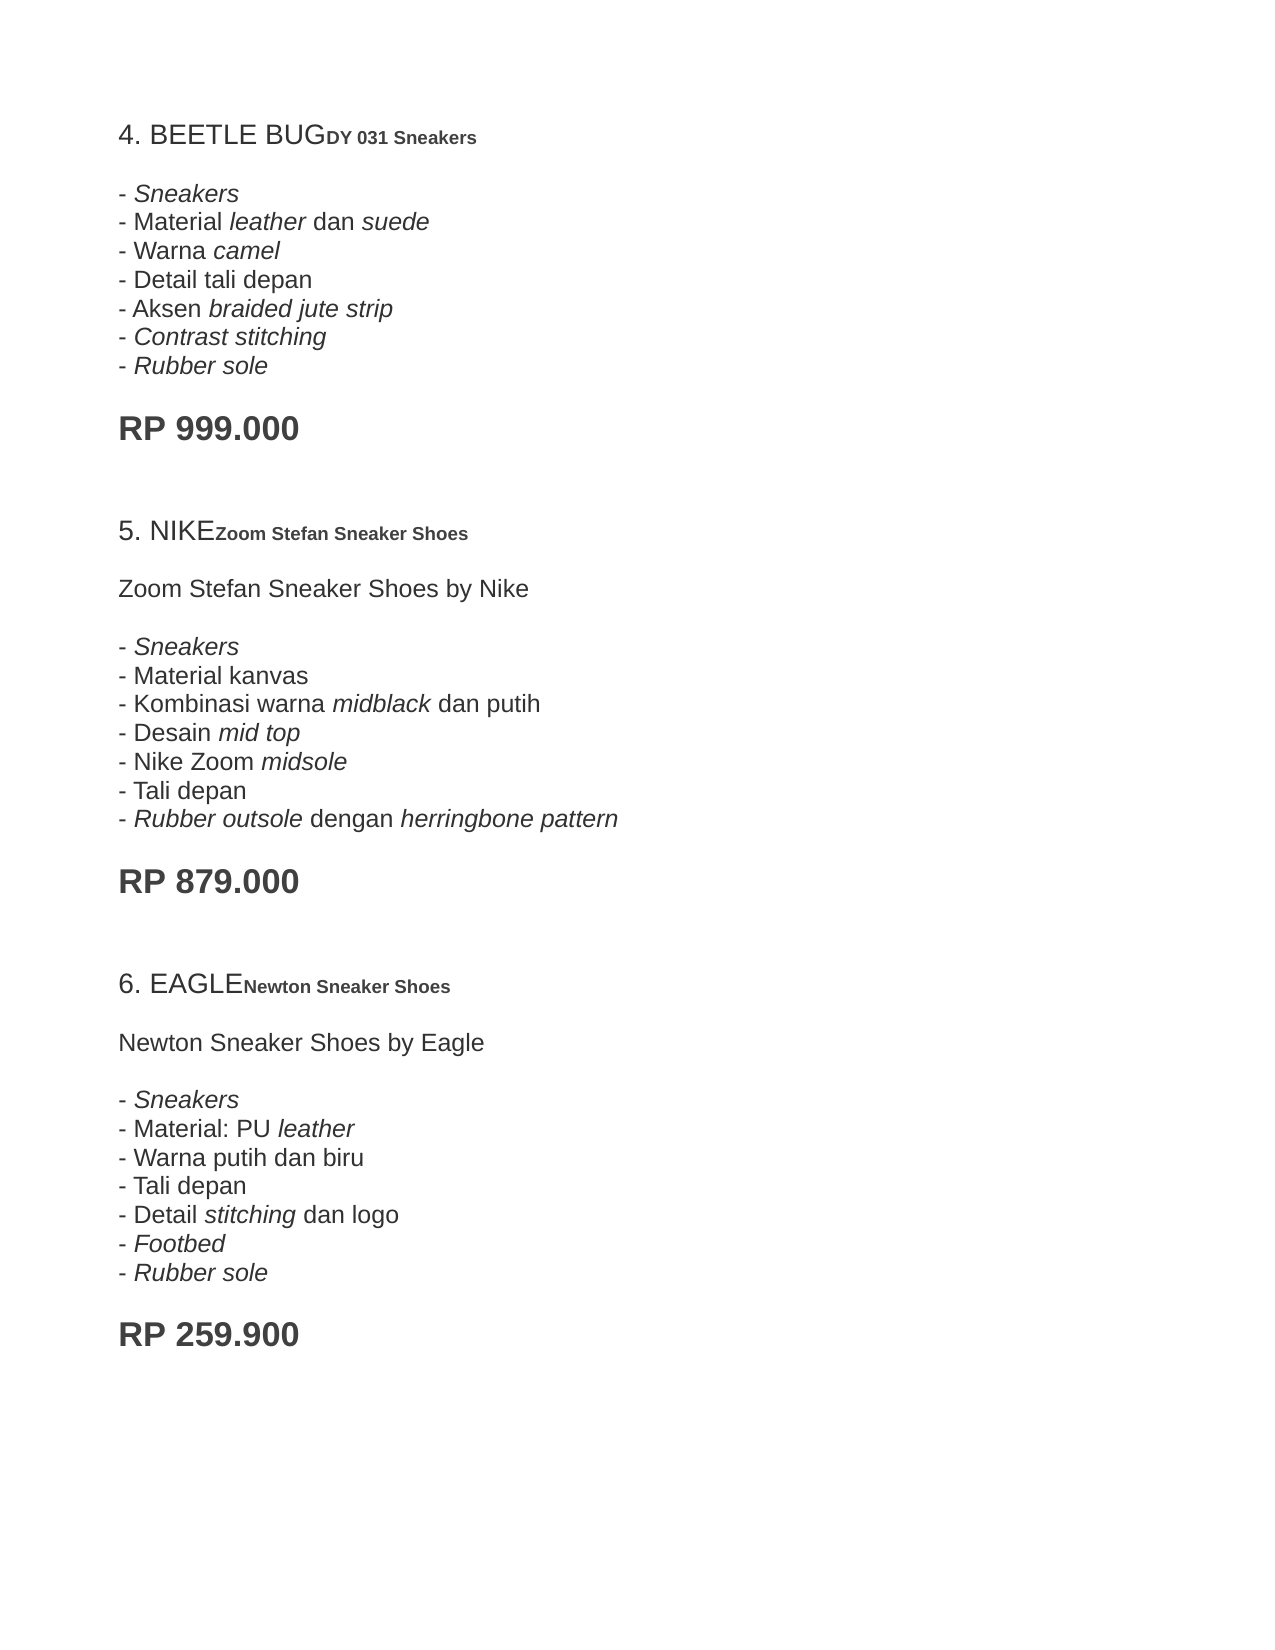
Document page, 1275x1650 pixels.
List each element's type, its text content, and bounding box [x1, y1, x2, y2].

text Newton Sneaker Shoes by Eagle - Sneakers - Material: PU leather - Warna putih dan biru - Tali depan - Detail stitching dan logo - Footbed - Rubber sole [118, 1028, 1157, 1286]
text RP 259.900 [118, 1314, 1157, 1354]
text - Sneakers - Material leather dan suede - Warna camel - Detail tali depan - Aksen braided jute strip - Contrast stitching - Rubber sole [118, 179, 1157, 380]
subtitle 4. BEETLE BUGDY 031 Sneakers [118, 118, 1157, 151]
text RP 879.000 [118, 861, 1157, 901]
subtitle 6. EAGLENewton Sneaker Shoes [118, 967, 1157, 999]
text Zoom Stefan Sneaker Shoes by Nike - Sneakers - Material kanvas - Kombinasi warna midblack dan putih - Desain mid top - Nike Zoom midsole - Tali depan - Rubber outsole dengan herringbone pattern [118, 574, 1157, 833]
text RP 999.000 [118, 408, 1157, 448]
subtitle 5. NIKEZoom Stefan Sneaker Shoes [118, 514, 1157, 546]
